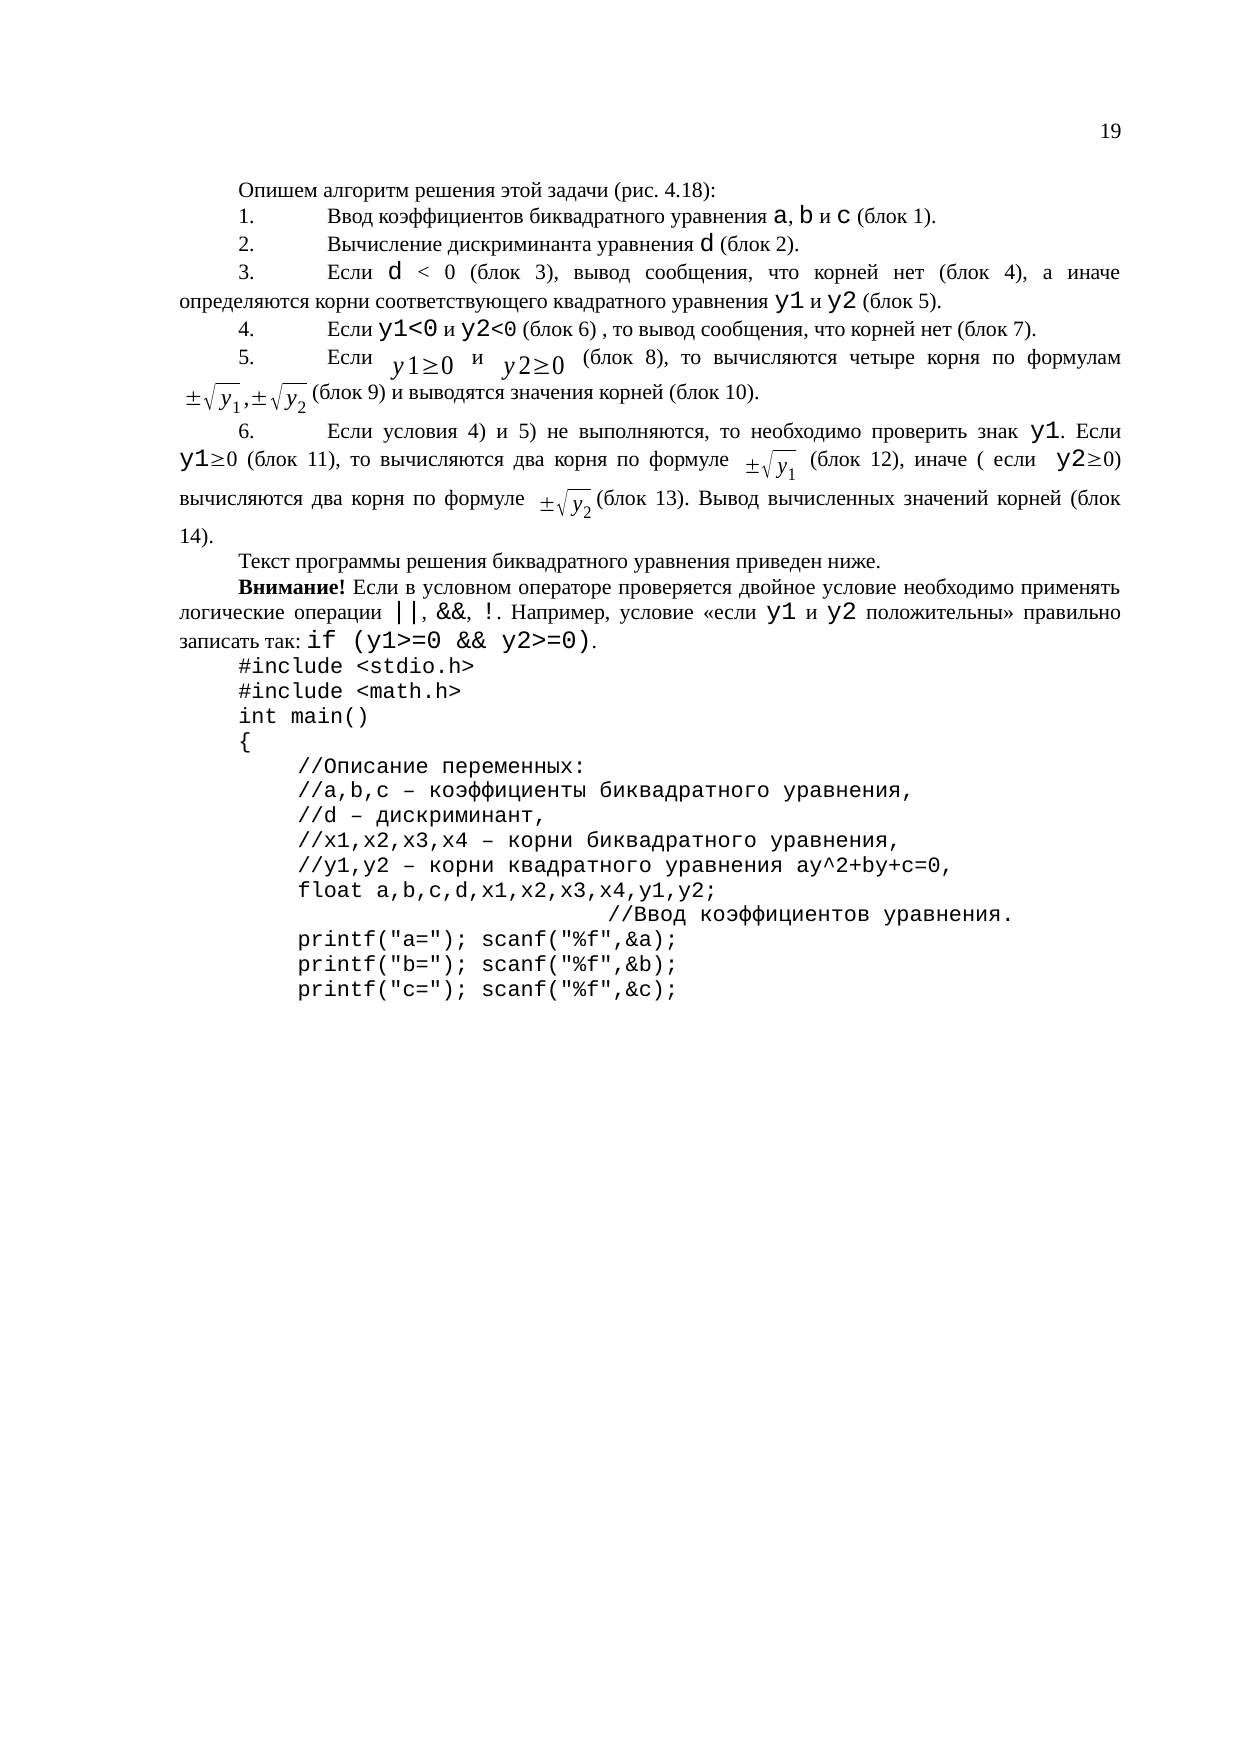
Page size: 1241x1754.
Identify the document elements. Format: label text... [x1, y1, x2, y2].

text Опишем алгоритм решения этой задачи (рис. 4.18): [179, 177, 1121, 202]
text int main() [238, 705, 1121, 730]
text float a,b,c,d,x1,x2,x3,x4,y1,y2; [238, 879, 1121, 903]
text printf("c="); scanf("%f",&c); [238, 978, 1121, 1003]
text Текст программы решения биквадратного уравнения приведен ниже. [179, 548, 1121, 574]
text //d – дискриминант, [238, 804, 1121, 829]
text 3. Если d < 0 (блок 3), вывод сообщения, что корней нет (блок 4), а иначе определяются корни соответствующего квадратного уравнения y1 и y2 (блок 5). [179, 259, 1121, 316]
text #include <stdio.h> [238, 656, 1121, 680]
text 4. Если y1<0 и y2<0 (блок 6) , то вывод сообщения, что корней нет (блок 7). [179, 316, 1121, 344]
text 2. Вычисление дискриминанта уравнения d (блок 2). [179, 231, 1121, 259]
text Внимание! Если в условном операторе проверяется двойное условие необходимо применять логические операции ||, &&, !. Например, условие «если y1 и y2 положительны» правильно записать так: if (y1>=0 && y2>=0). [179, 574, 1121, 656]
text //y1,y2 – корни квадратного уравнения ay^2+by+c=0, [238, 854, 1121, 879]
text { [238, 730, 1121, 755]
text printf("a="); scanf("%f",&a); [238, 928, 1121, 953]
text printf("b="); scanf("%f",&b); [238, 953, 1121, 978]
text //Ввод коэффициентов уравнения. [238, 903, 1121, 928]
text #include <math.h> [238, 680, 1121, 705]
text 1. Ввод коэффициентов биквадратного уравнения a, b и c (блок 1). [179, 202, 1121, 231]
text //a,b,c – коэффициенты биквадратного уравнения, [238, 779, 1121, 804]
text //Описание переменных: [238, 755, 1121, 779]
text 5. Если и (блок 8), то вычисляются четыре корня по формулам (блок 9) и выводятся значения корней (блок 10). [179, 344, 1121, 418]
text //x1,x2,x3,x4 – корни биквадратного уравнения, [238, 829, 1121, 854]
text 6. Если условия 4) и 5) не выполняются, то необходимо проверить знак y1. Если y10 (блок 11), то вычисляются два корня по формуле (блок 12), иначе ( если y20) вычисляются два корня по формуле (блок 13). Вывод вычисленных значений корней (блок 14). [179, 418, 1121, 548]
